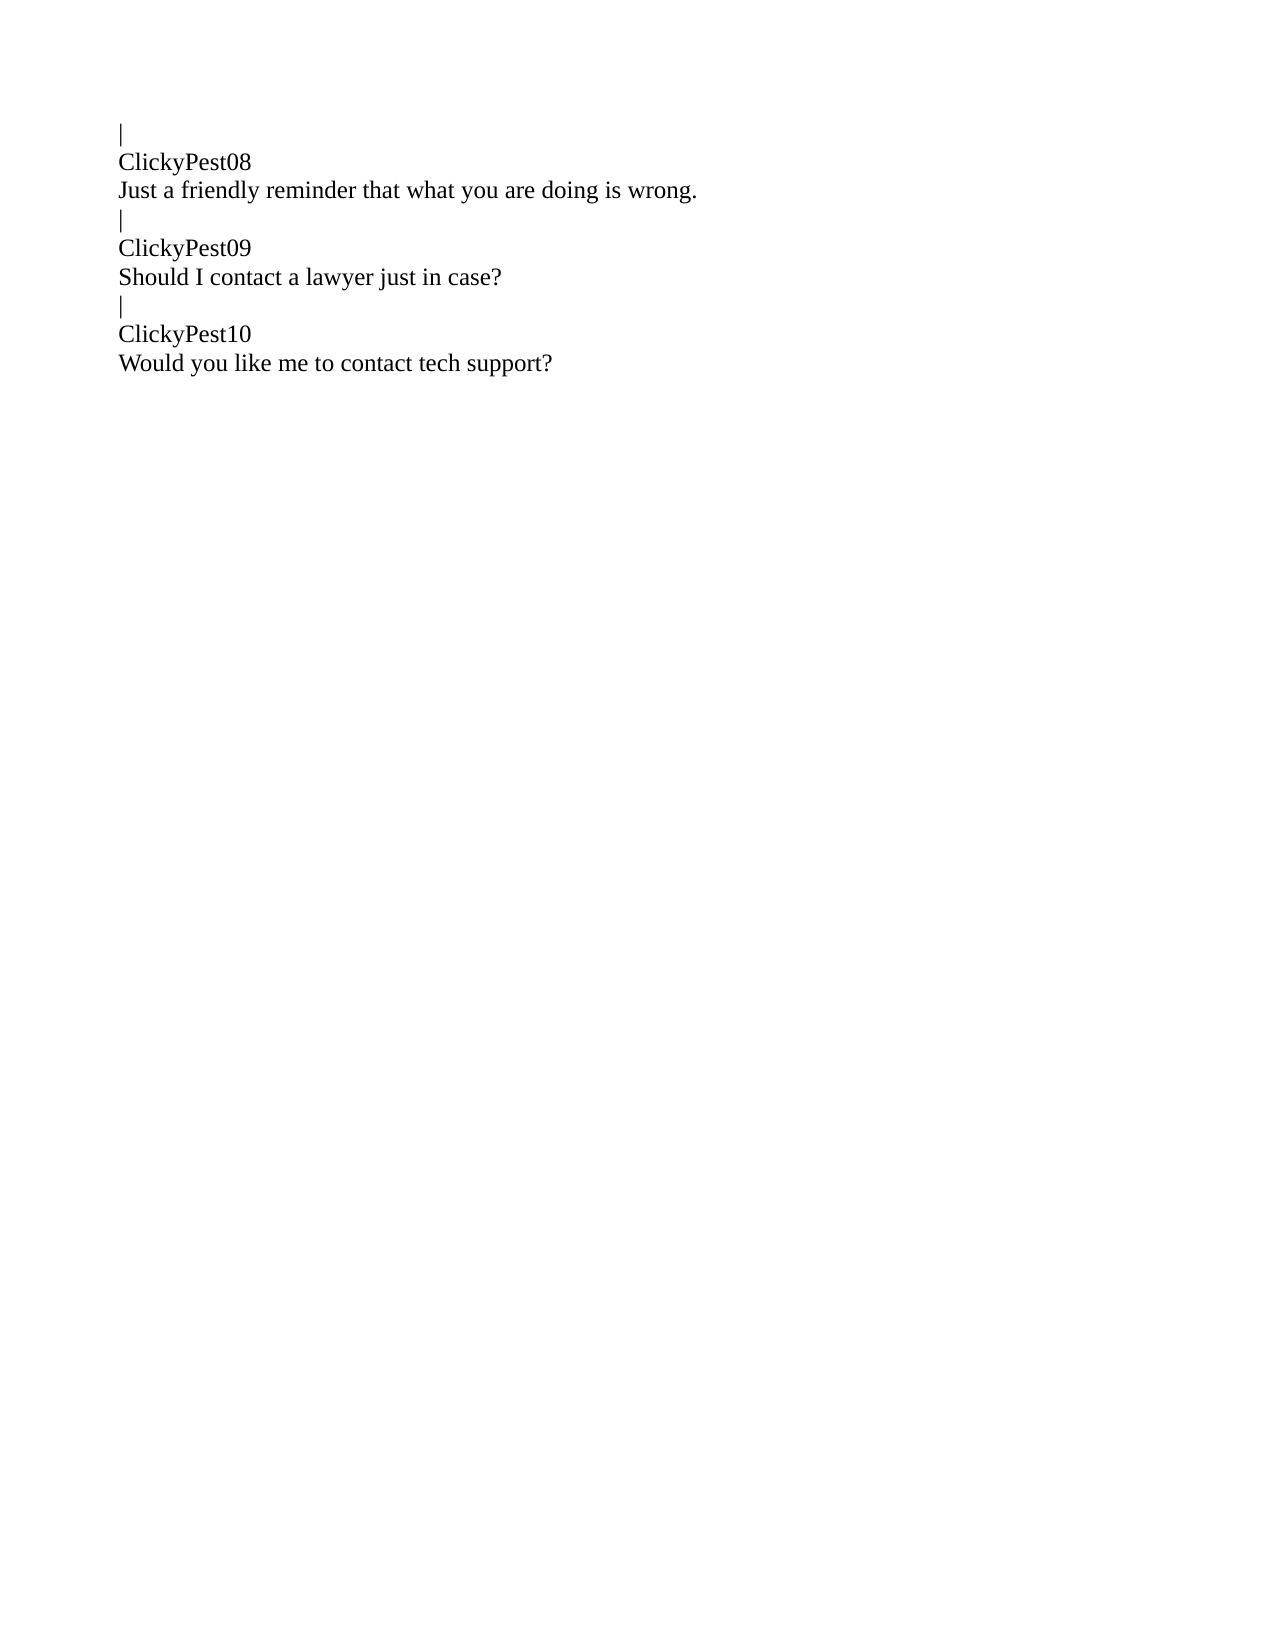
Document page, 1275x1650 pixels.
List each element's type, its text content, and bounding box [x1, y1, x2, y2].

text Just a friendly reminder that what you are doing is wrong. [118, 176, 1157, 204]
text ClickyPest09 [118, 233, 1157, 262]
text | [118, 204, 1157, 233]
text ClickyPest10 [118, 319, 1157, 348]
text | [118, 118, 1157, 147]
text Should I contact a lawyer just in case? [118, 262, 1157, 291]
text ClickyPest08 [118, 147, 1157, 176]
text Would you like me to contact tech support? [118, 348, 1157, 377]
text | [118, 291, 1157, 319]
